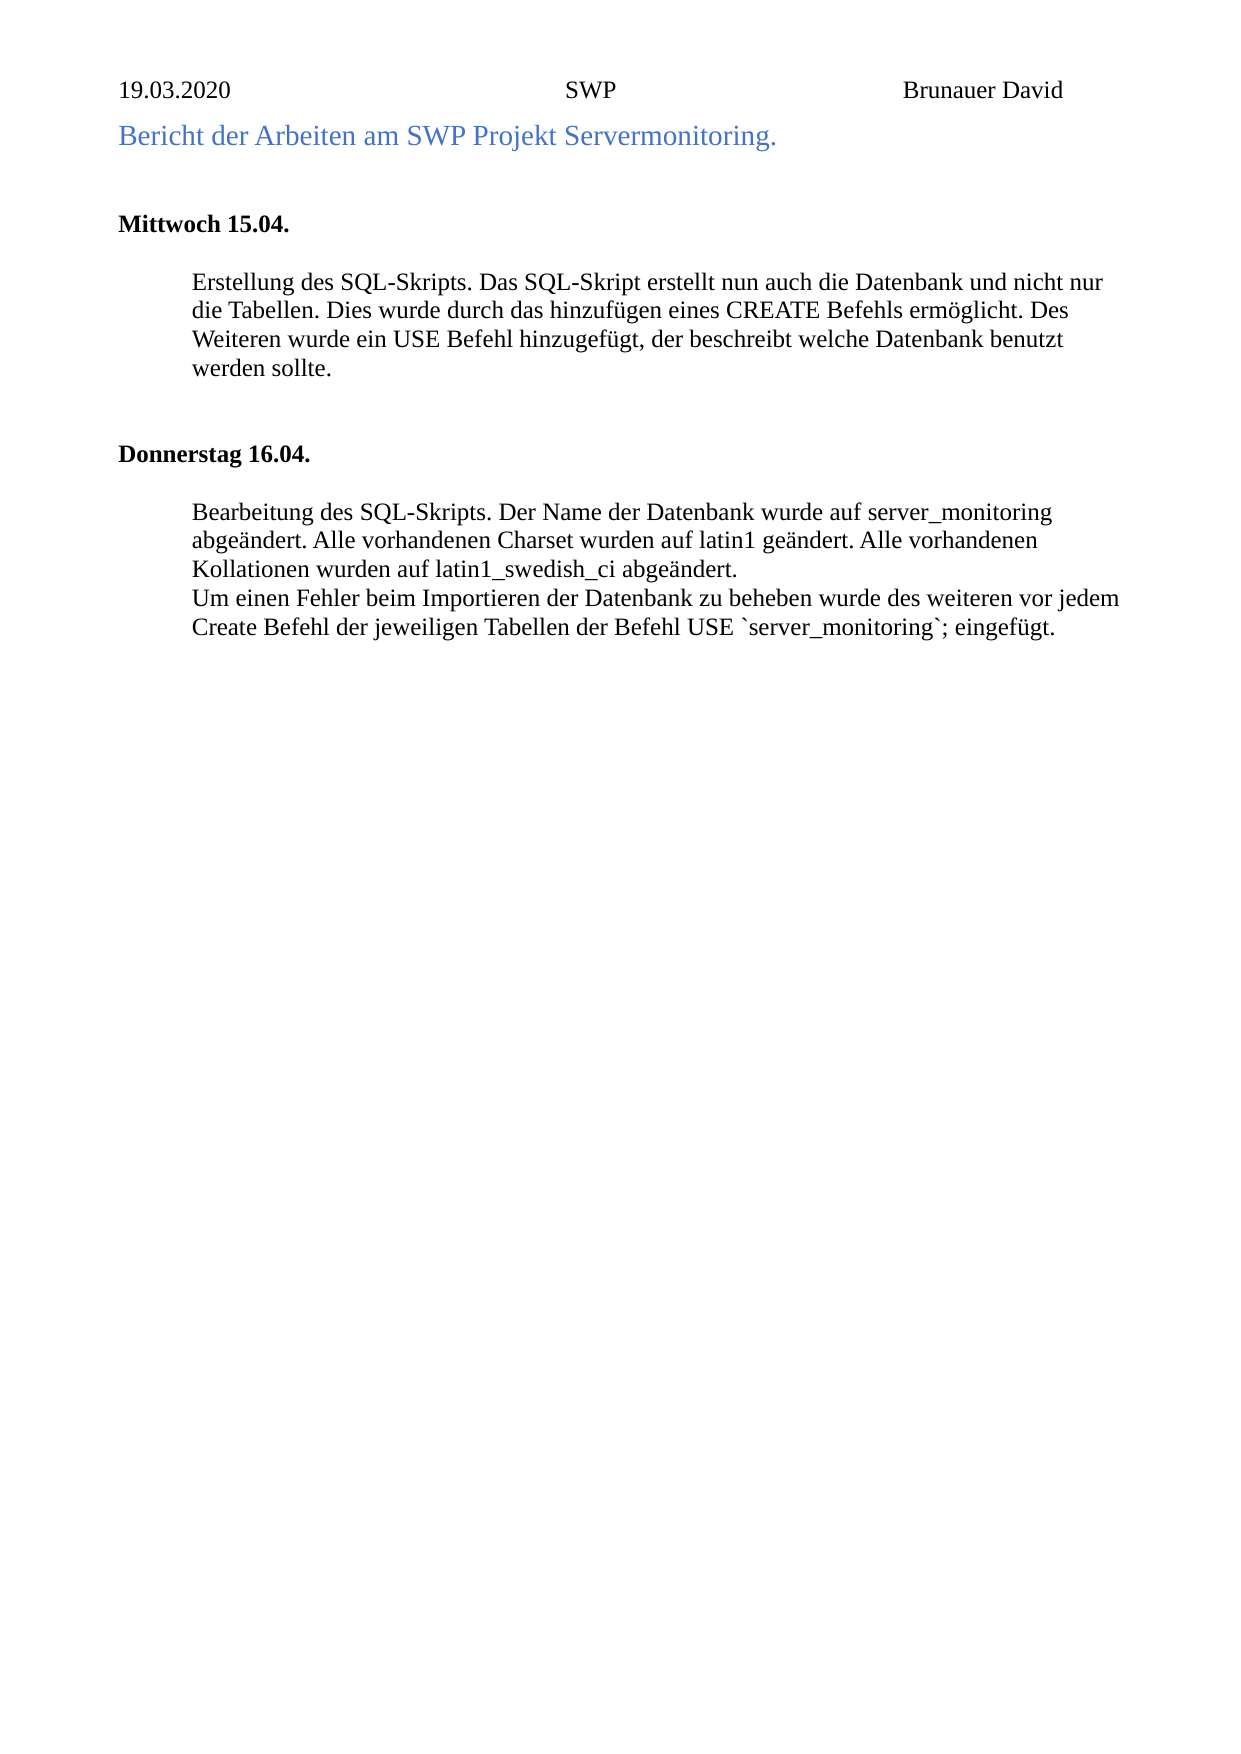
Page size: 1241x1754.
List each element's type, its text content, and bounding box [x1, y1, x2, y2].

text Erstellung des SQL-Skripts. Das SQL-Skript erstellt nun auch die Datenbank und nicht nur die Tabellen. Dies wurde durch das hinzufügen eines CREATE Befehls ermöglicht. Des Weiteren wurde ein USE Befehl hinzugefügt, der beschreibt welche Datenbank benutzt werden sollte. [192, 267, 1122, 382]
text Um einen Fehler beim Importieren der Datenbank zu beheben wurde des weiteren vor jedem Create Befehl der jeweiligen Tabellen der Befehl USE `server_monitoring`; eingefügt. [192, 583, 1122, 640]
text Bericht der Arbeiten am SWP Projekt Servermonitoring. [118, 118, 1122, 152]
text Mittwoch 15.04. [118, 209, 1122, 238]
text Donnerstag 16.04. [118, 439, 1122, 468]
text Bearbeitung des SQL-Skripts. Der Name der Datenbank wurde auf server_monitoring abgeändert. Alle vorhandenen Charset wurden auf latin1 geändert. Alle vorhandenen Kollationen wurden auf latin1_swedish_ci abgeändert. [192, 497, 1122, 583]
